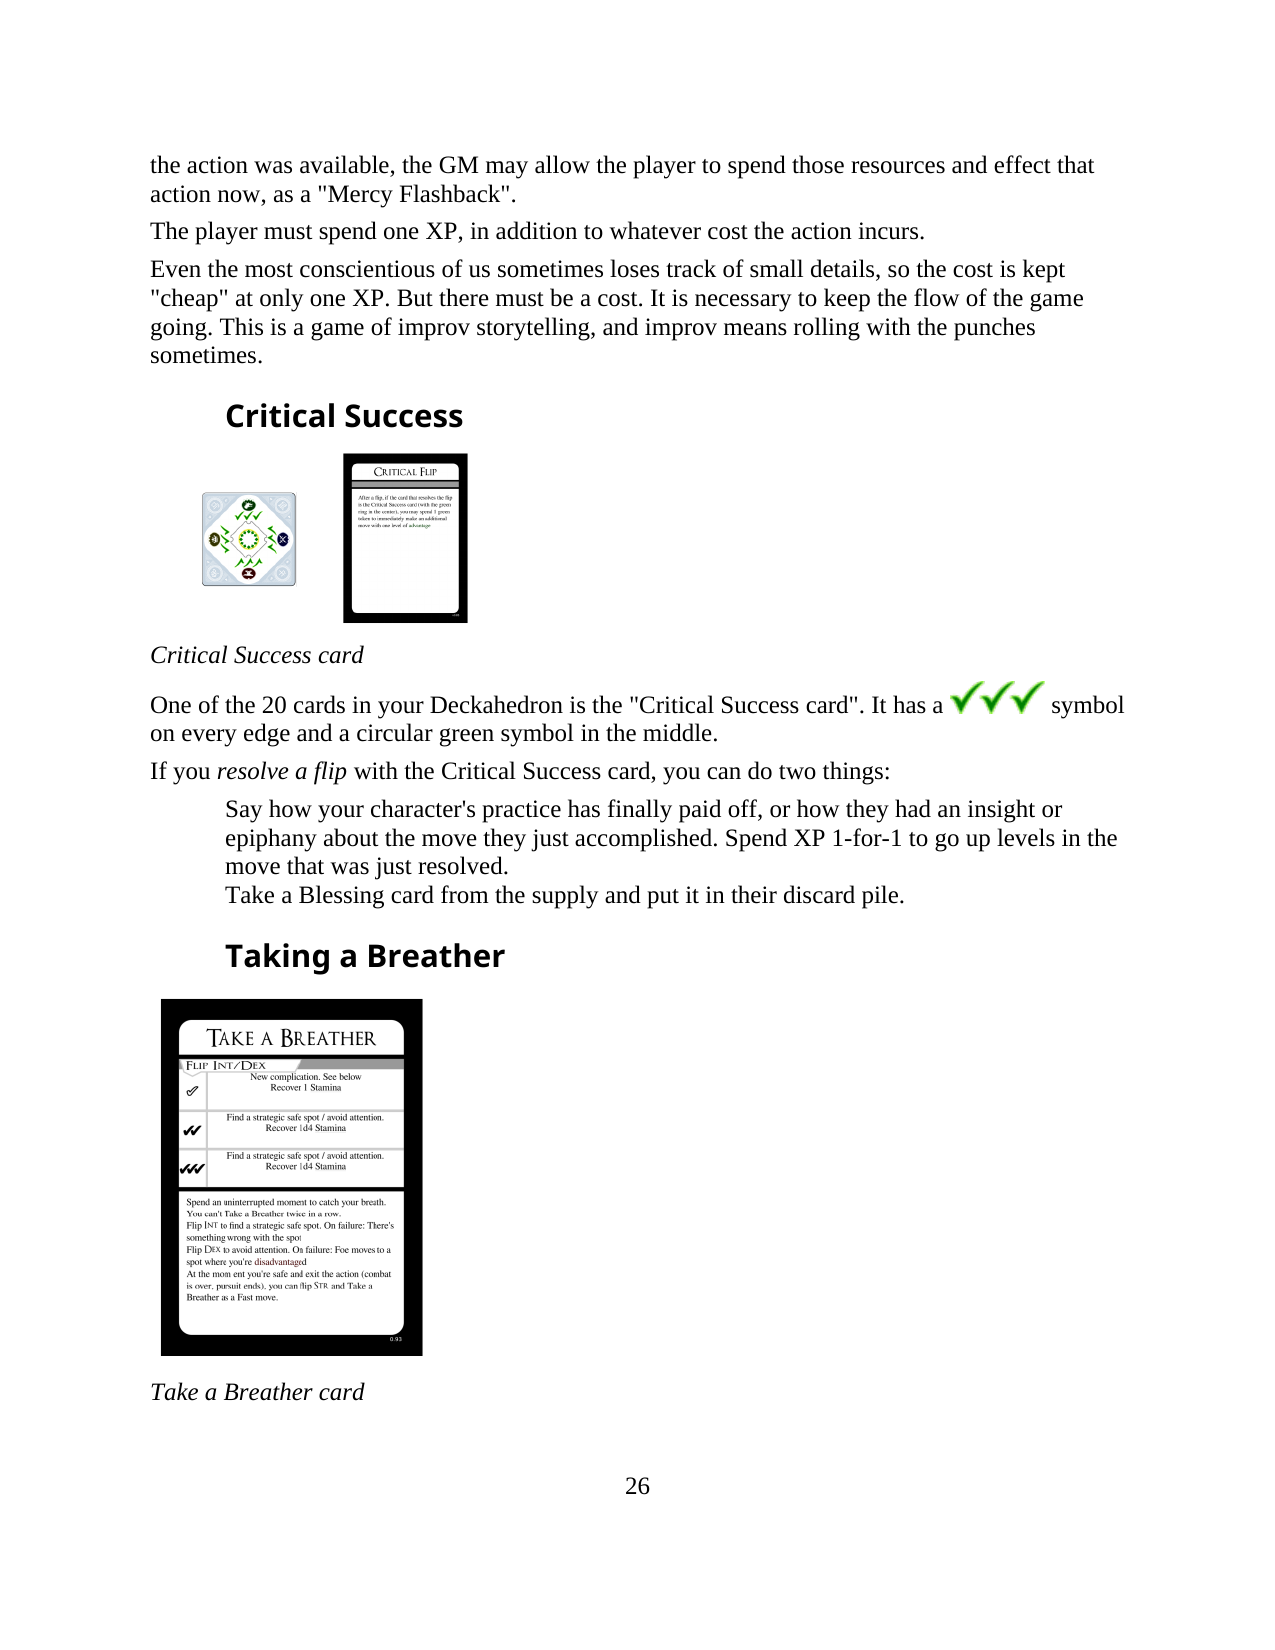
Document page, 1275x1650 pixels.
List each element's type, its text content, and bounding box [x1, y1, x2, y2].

picture [150, 989, 525, 1364]
list Say how your character's practice has finally paid off, or how they had an insight or epiphany about the move they just accomplished. Spend XP 1-for-1 to go up levels in the move that was just resolved. [187, 794, 1125, 880]
list Take a Blessing card from the supply and put it in their discard pile. [187, 880, 1125, 909]
subtitle Taking a Breather [150, 934, 1125, 977]
text One of the 20 cards in your Deckahedron is the "Critical Success card". It has a symbol on every edge and a circular green symbol in the middle. [150, 682, 1125, 747]
picture [950, 681, 1045, 714]
text Even the most conscientious of us sometimes loses track of small details, so the cost is kept "cheap" at only one XP. But there must be a cost. It is necessary to keep the flow of the game going. This is a game of improv storytelling, and improv means rolling with the punches sometimes. [150, 254, 1125, 369]
subtitle Critical Success [150, 394, 1125, 437]
text the action was available, the GM may allow the player to spend those resources and effect that action now, as a "Mercy Flashback". [150, 150, 1125, 207]
text If you resolve a flip with the Critical Success card, you can do two things: [150, 756, 1125, 785]
text The player must spend one XP, in addition to whatever cost the action incurs. [150, 216, 1125, 245]
picture [150, 449, 525, 628]
text Take a Breather card [150, 1377, 1125, 1405]
text Critical Success card [150, 640, 1125, 669]
